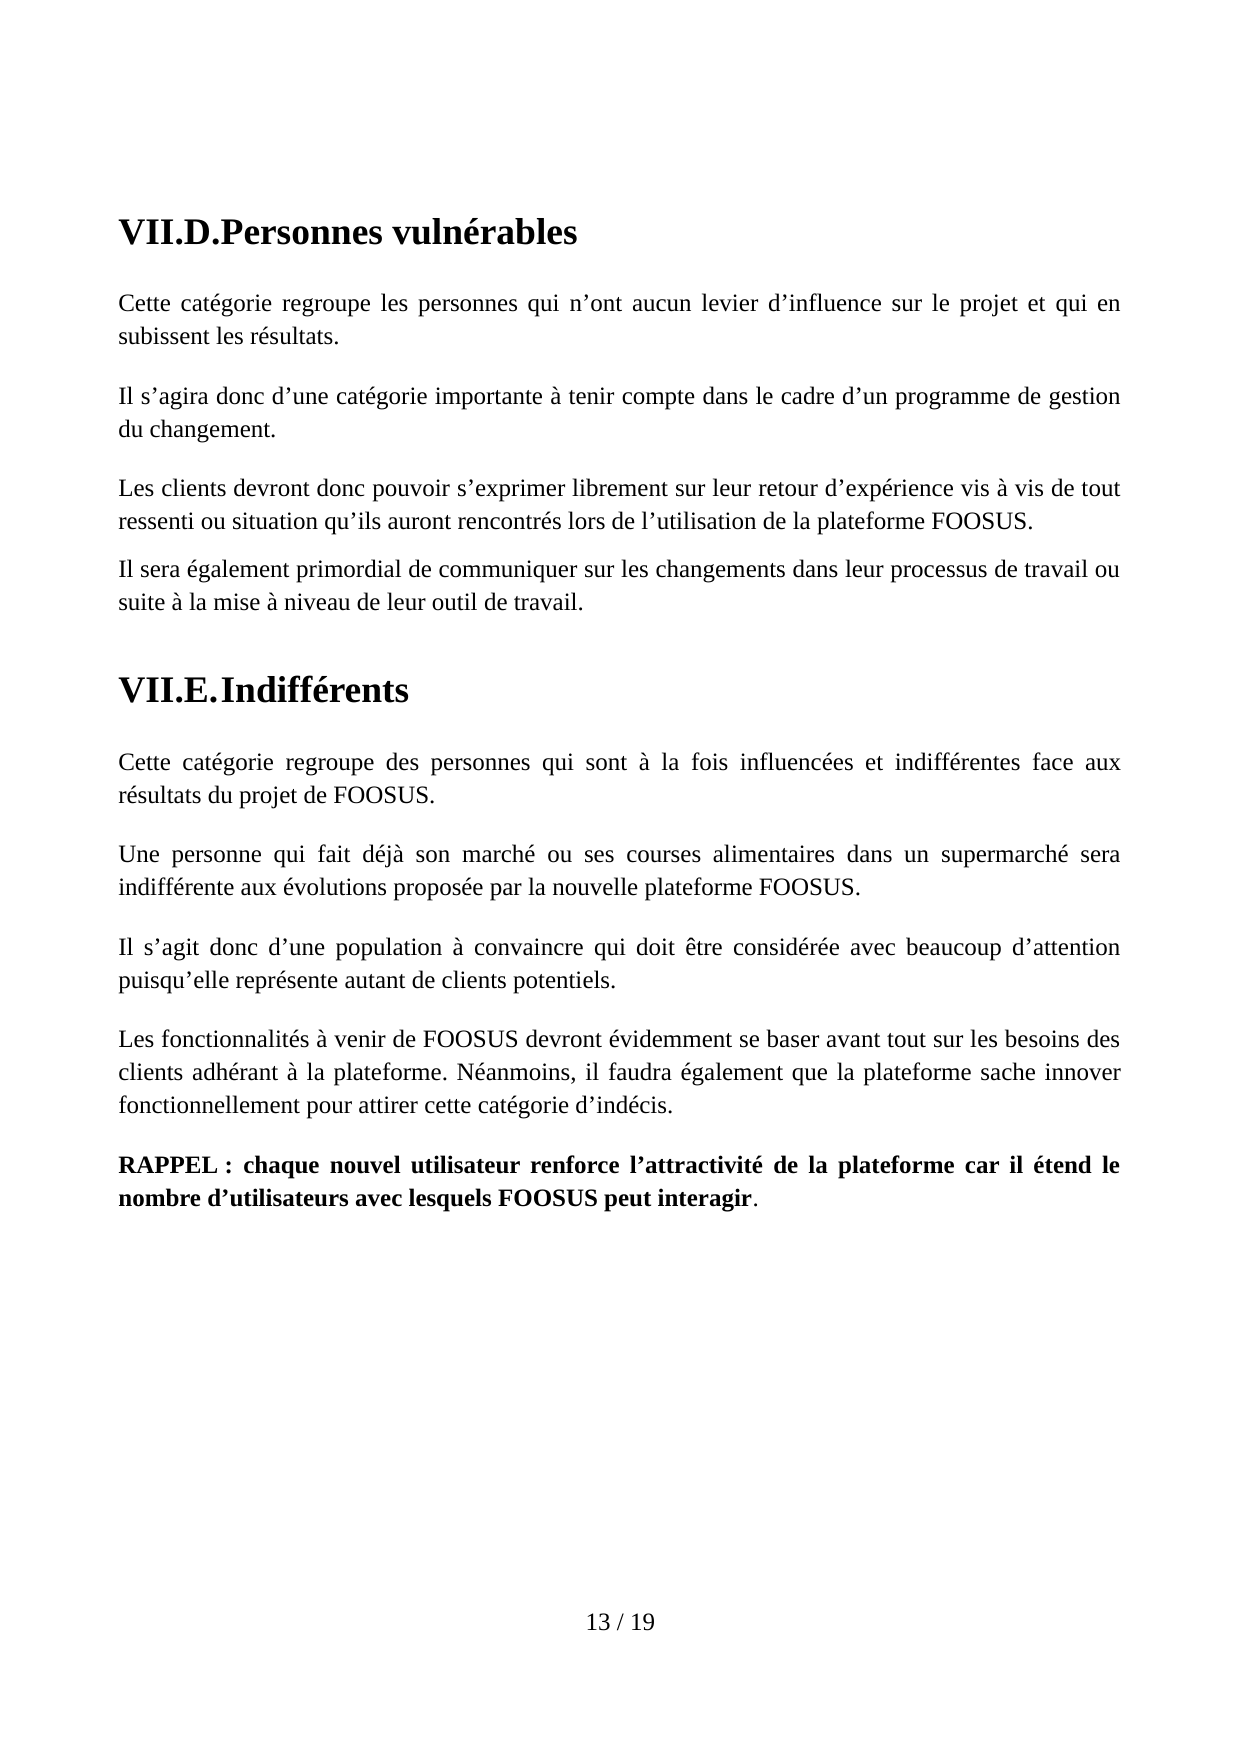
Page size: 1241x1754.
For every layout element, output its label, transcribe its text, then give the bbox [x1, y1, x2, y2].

subtitle Personnes vulnérables [118, 209, 1122, 252]
text Il s’agit donc d’une population à convaincre qui doit être considérée avec beaucoup d’attention puisqu’elle représente autant de clients potentiels. [118, 932, 1122, 993]
text Les clients devront donc pouvoir s’exprimer librement sur leur retour d’expérience vis à vis de tout ressenti ou situation qu’ils auront rencontrés lors de l’utilisation de la plateforme FOOSUS. [118, 473, 1122, 535]
subtitle Indifférents [118, 667, 1122, 711]
text Cette catégorie regroupe les personnes qui n’ont aucun levier d’influence sur le projet et qui en subissent les résultats. [118, 288, 1122, 350]
text Une personne qui fait déjà son marché ou ses courses alimentaires dans un supermarché sera indifférente aux évolutions proposée par la nouvelle plateforme FOOSUS. [118, 839, 1122, 901]
text Les fonctionnalités à venir de FOOSUS devront évidemment se baser avant tout sur les besoins des clients adhérant à la plateforme. Néanmoins, il faudra également que la plateforme sache innover fonctionnellement pour attirer cette catégorie d’indécis. [118, 1024, 1122, 1119]
text Il s’agira donc d’une catégorie importante à tenir compte dans le cadre d’un programme de gestion du changement. [118, 381, 1122, 443]
text Il sera également primordial de communiquer sur les changements dans leur processus de travail ou suite à la mise à niveau de leur outil de travail. [118, 554, 1122, 616]
text Cette catégorie regroupe des personnes qui sont à la fois influencées et indifférentes face aux résultats du projet de FOOSUS. [118, 747, 1122, 808]
text RAPPEL : chaque nouvel utilisateur renforce l’attractivité de la plateforme car il étend le nombre d’utilisateurs avec lesquels FOOSUS peut interagir. [118, 1150, 1122, 1212]
